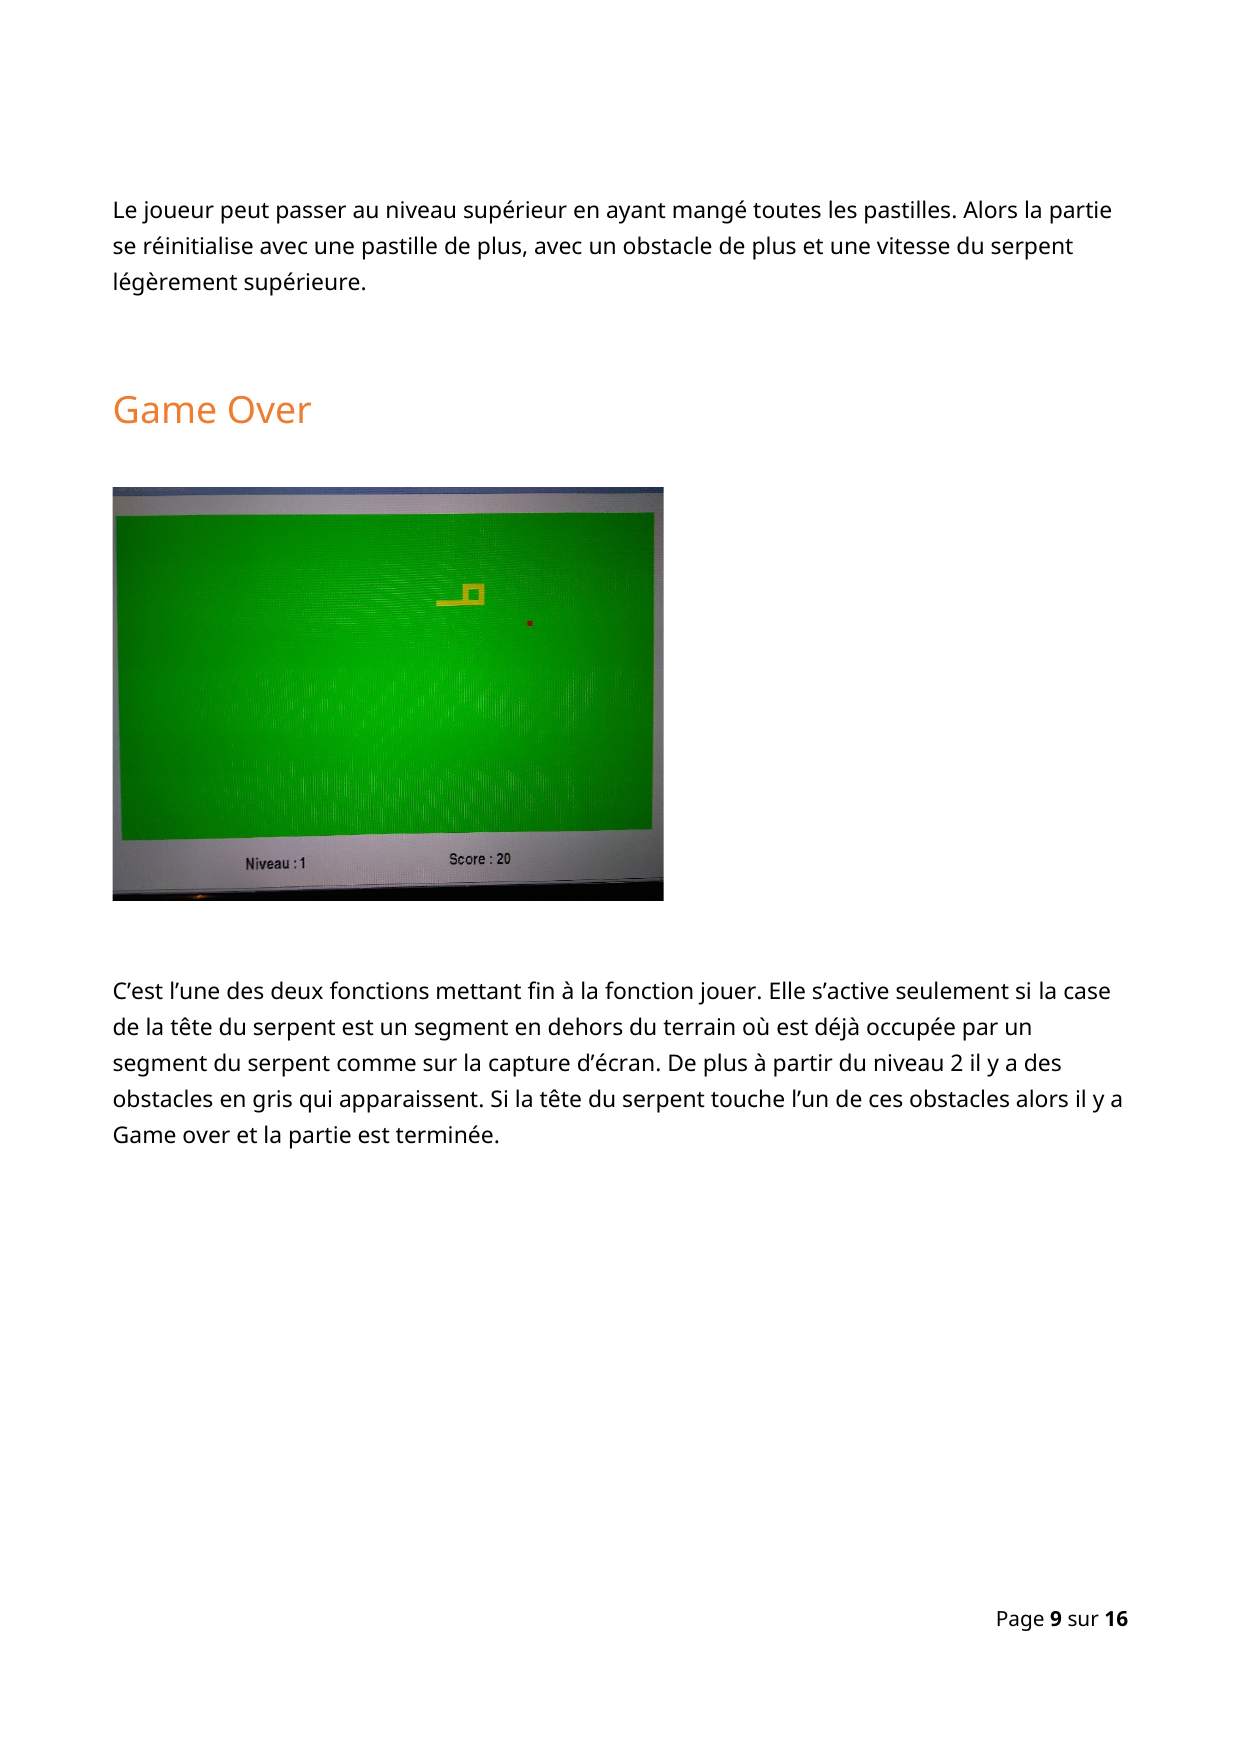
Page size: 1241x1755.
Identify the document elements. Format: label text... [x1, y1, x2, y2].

text Le joueur peut passer au niveau supérieur en ayant mangé toutes les pastilles. Alors la partie se réinitialise avec une pastille de plus, avec un obstacle de plus et une vitesse du serpent légèrement supérieure. [112, 194, 1128, 297]
subtitle Game Over [112, 383, 1128, 434]
text C’est l’une des deux fonctions mettant fin à la fonction jouer. Elle s’active seulement si la case de la tête du serpent est un segment en dehors du terrain où est déjà occupée par un segment du serpent comme sur la capture d’écran. De plus à partir du niveau 2 il y a des obstacles en gris qui apparaissent. Si la tête du serpent touche l’un de ces obstacles alors il y a Game over et la partie est terminée. [112, 975, 1128, 1150]
